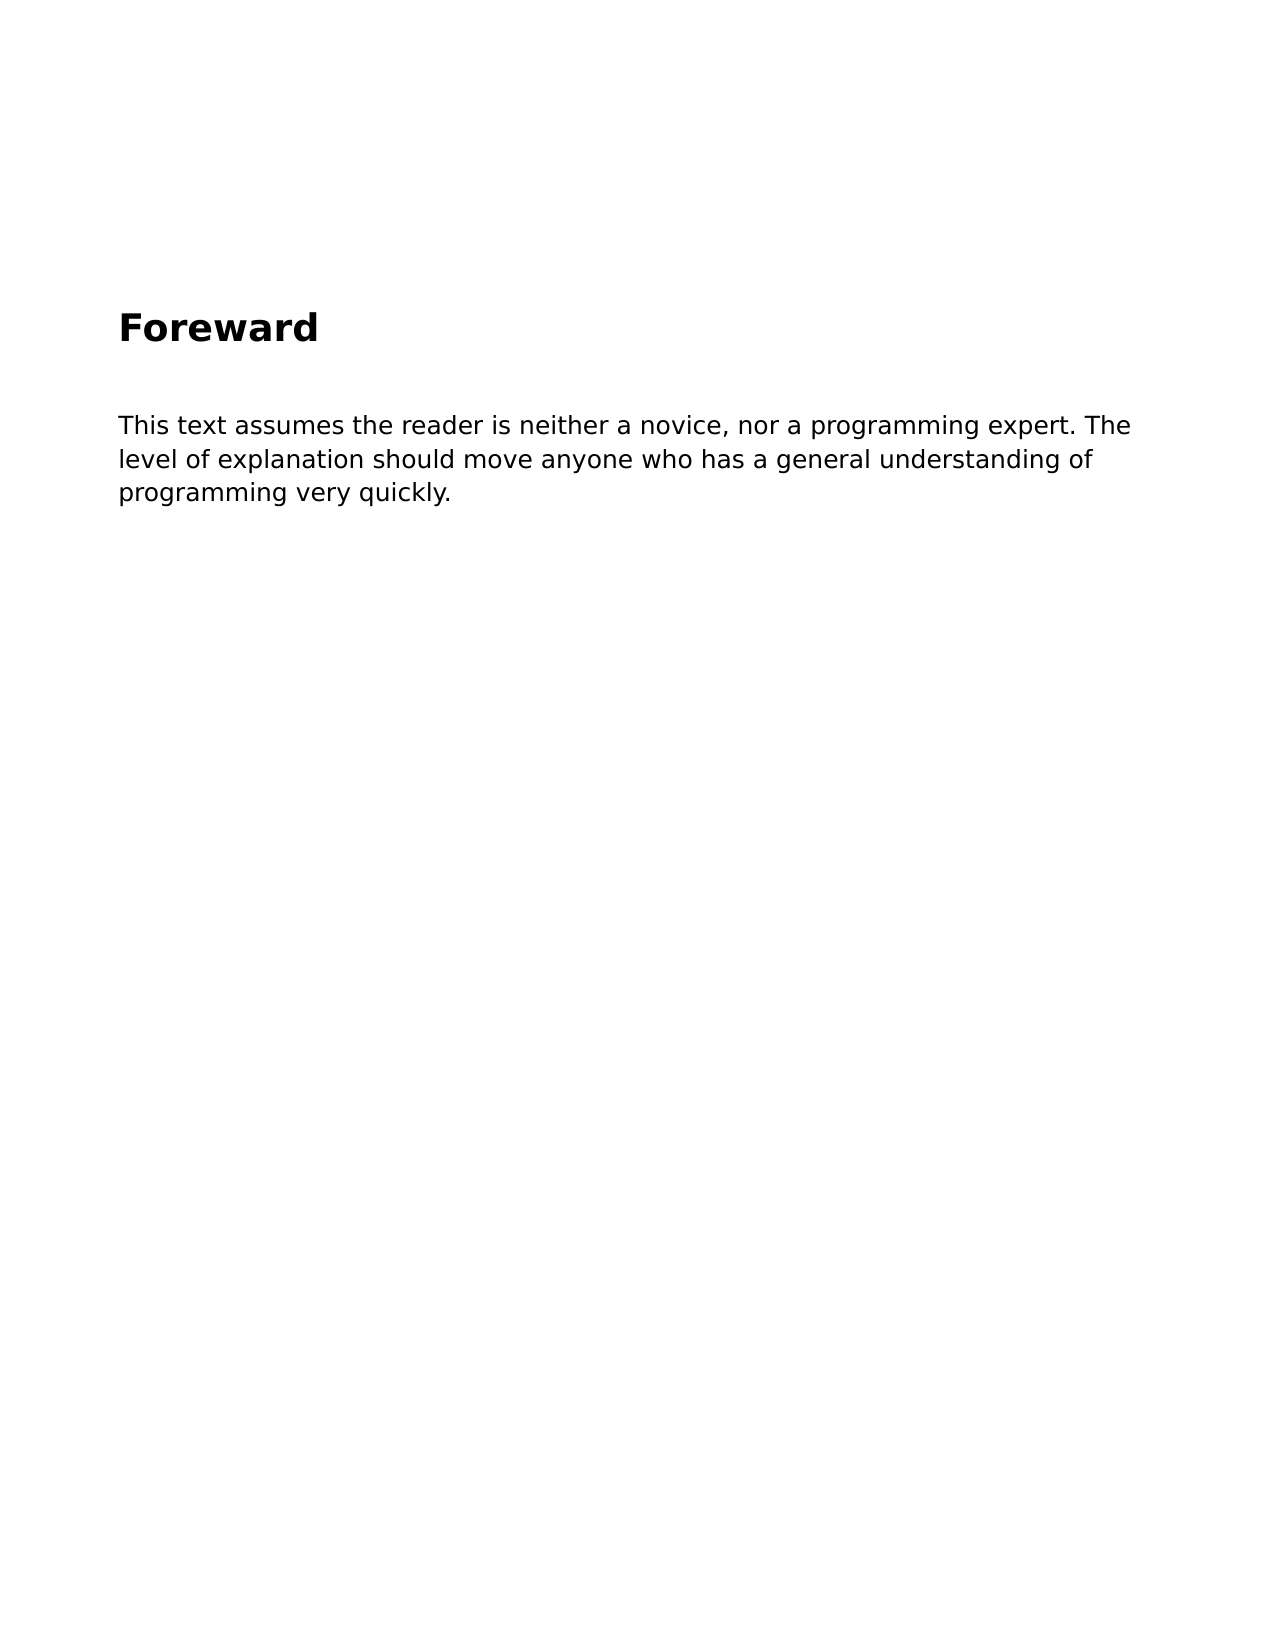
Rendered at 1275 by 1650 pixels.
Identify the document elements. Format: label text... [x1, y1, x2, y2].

text This text assumes the reader is neither a novice, nor a programming expert. The level of explanation should move anyone who has a general understanding of programming very quickly. [118, 411, 1157, 507]
subtitle Foreward [118, 306, 1157, 351]
